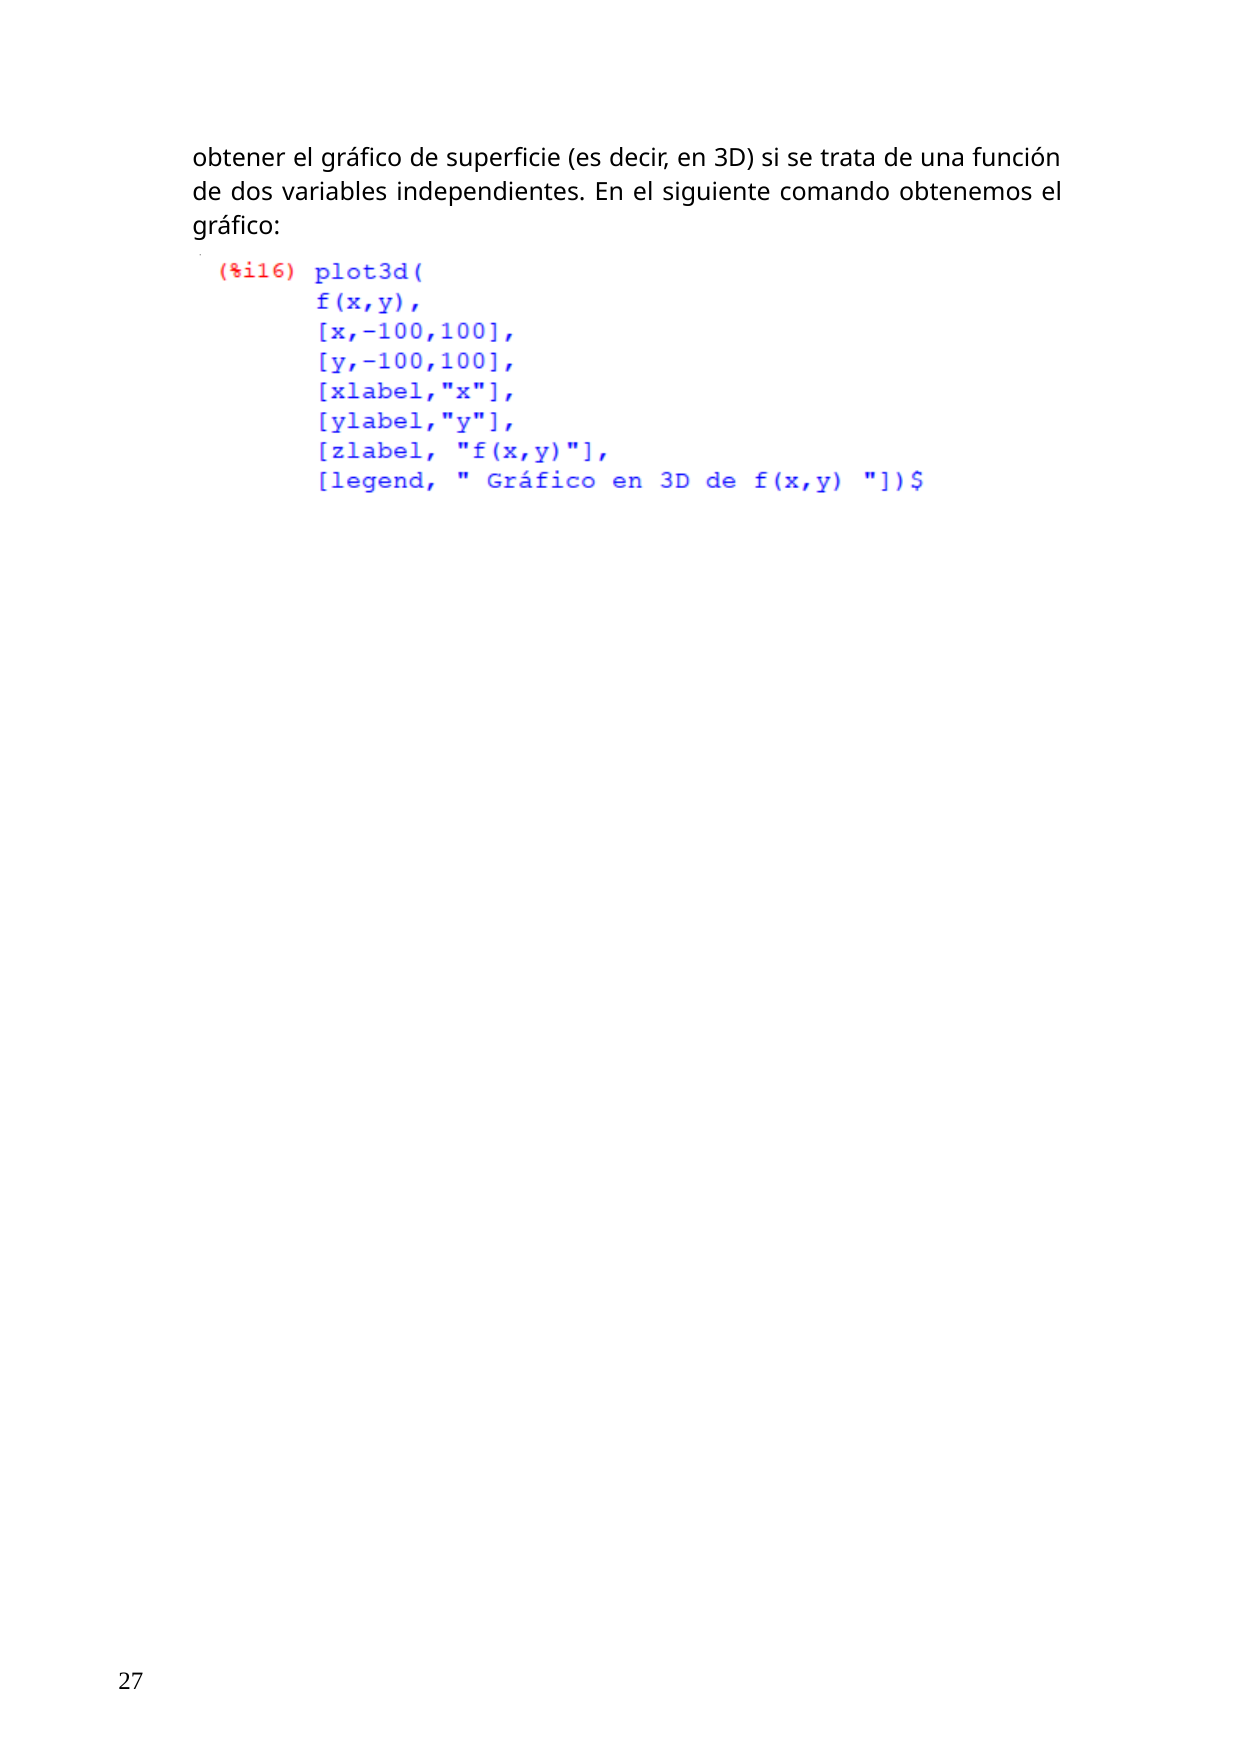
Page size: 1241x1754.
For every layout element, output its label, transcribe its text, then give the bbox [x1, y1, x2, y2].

picture [199, 254, 928, 499]
text obtener el gráfico de superficie (es decir, en 3D) si se trata de una función de dos variables independientes. En el siguiente comando obtenemos el gráfico: [192, 139, 1063, 242]
